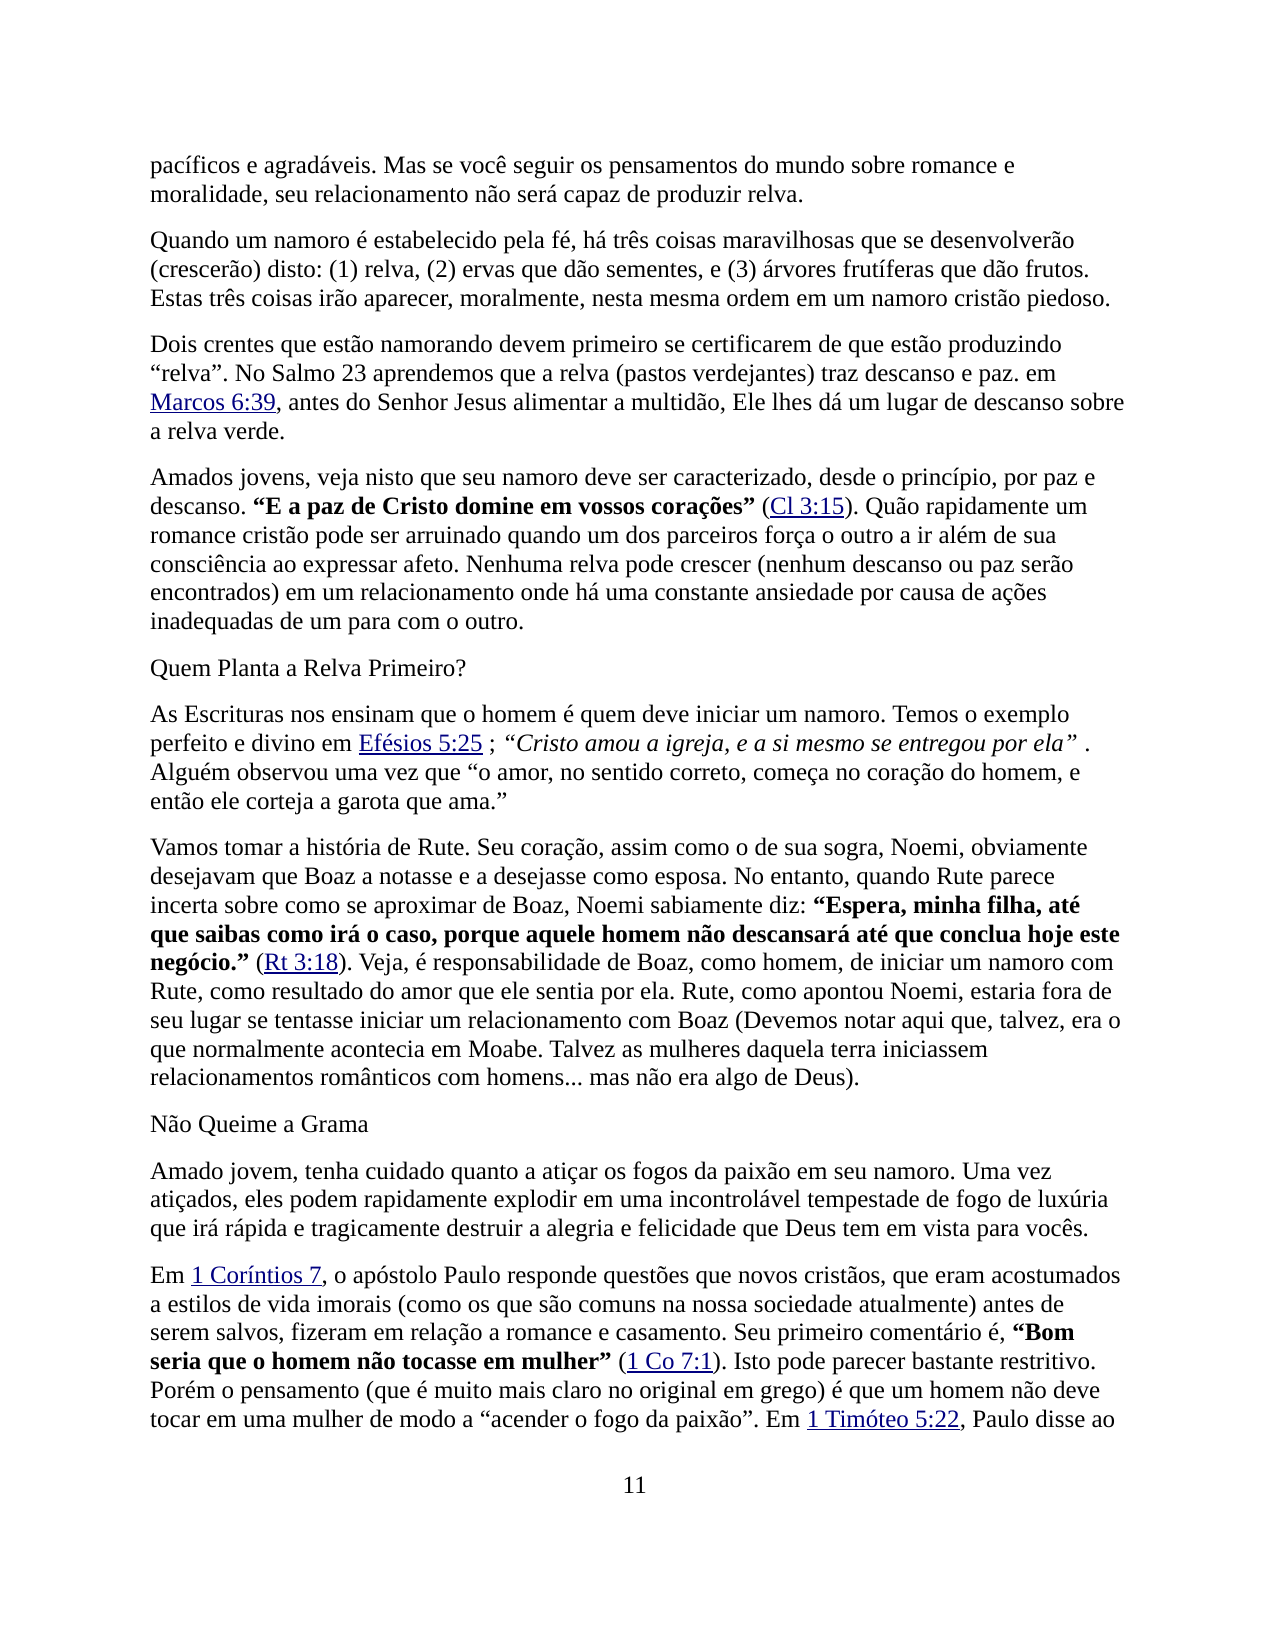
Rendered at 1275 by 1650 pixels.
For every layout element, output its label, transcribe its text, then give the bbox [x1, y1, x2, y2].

text Amado jovem, tenha cuidado quanto a atiçar os fogos da paixão em seu namoro. Uma vez atiçados, eles podem rapidamente explodir em uma incontrolável tempestade de fogo de luxúria que irá rápida e tragicamente destruir a alegria e felicidade que Deus tem em vista para vocês. [150, 1156, 1125, 1242]
text Amados jovens, veja nisto que seu namoro deve ser caracterizado, desde o princípio, por paz e descanso. “E a paz de Cristo domine em vossos corações” (Cl 3:15). Quão rapidamente um romance cristão pode ser arruinado quando um dos parceiros força o outro a ir além de sua consciência ao expressar afeto. Nenhuma relva pode crescer (nenhum descanso ou paz serão encontrados) em um relacionamento onde há uma constante ansiedade por causa de ações inadequadas de um para com o outro. [150, 462, 1125, 635]
text As Escrituras nos ensinam que o homem é quem deve iniciar um namoro. Temos o exemplo perfeito e divino em Efésios 5:25 ; “Cristo amou a igreja, e a si mesmo se entregou por ela” . Alguém observou uma vez que “o amor, no sentido correto, começa no coração do homem, e então ele corteja a garota que ama.” [150, 699, 1125, 814]
text Quem Planta a Relva Primeiro? [150, 653, 1125, 682]
text Dois crentes que estão namorando devem primeiro se certificarem de que estão produzindo “relva”. No Salmo 23 aprendemos que a relva (pastos verdejantes) traz descanso e paz. em Marcos 6:39, antes do Senhor Jesus alimentar a multidão, Ele lhes dá um lugar de descanso sobre a relva verde. [150, 329, 1125, 444]
text Em 1 Coríntios 7, o apóstolo Paulo responde questões que novos cristãos, que eram acostumados a estilos de vida imorais (como os que são comuns na nossa sociedade atualmente) antes de serem salvos, fizeram em relação a romance e casamento. Seu primeiro comentário é, “Bom seria que o homem não tocasse em mulher” (1 Co 7:1). Isto pode parecer bastante restritivo. Porém o pensamento (que é muito mais claro no original em grego) é que um homem não deve tocar em uma mulher de modo a “acender o fogo da paixão”. Em 1 Timóteo 5:22, Paulo disse ao [150, 1260, 1125, 1432]
text pacíficos e agradáveis. Mas se você seguir os pensamentos do mundo sobre romance e moralidade, seu relacionamento não será capaz de produzir relva. [150, 150, 1125, 207]
text Vamos tomar a história de Rute. Seu coração, assim como o de sua sogra, Noemi, obviamente desejavam que Boaz a notasse e a desejasse como esposa. No entanto, quando Rute parece incerta sobre como se aproximar de Boaz, Noemi sabiamente diz: “Espera, minha filha, até que saibas como irá o caso, porque aquele homem não descansará até que conclua hoje este negócio.” (Rt 3:18). Veja, é responsabilidade de Boaz, como homem, de iniciar um namoro com Rute, como resultado do amor que ele sentia por ela. Rute, como apontou Noemi, estaria fora de seu lugar se tentasse iniciar um relacionamento com Boaz (Devemos notar aqui que, talvez, era o que normalmente acontecia em Moabe. Talvez as mulheres daquela terra iniciassem relacionamentos românticos com homens... mas não era algo de Deus). [150, 832, 1125, 1091]
text Quando um namoro é estabelecido pela fé, há três coisas maravilhosas que se desenvolverão (crescerão) disto: (1) relva, (2) ervas que dão sementes, e (3) árvores frutíferas que dão frutos. Estas três coisas irão aparecer, moralmente, nesta mesma ordem em um namoro cristão piedoso. [150, 225, 1125, 312]
text Não Queime a Grama [150, 1109, 1125, 1138]
